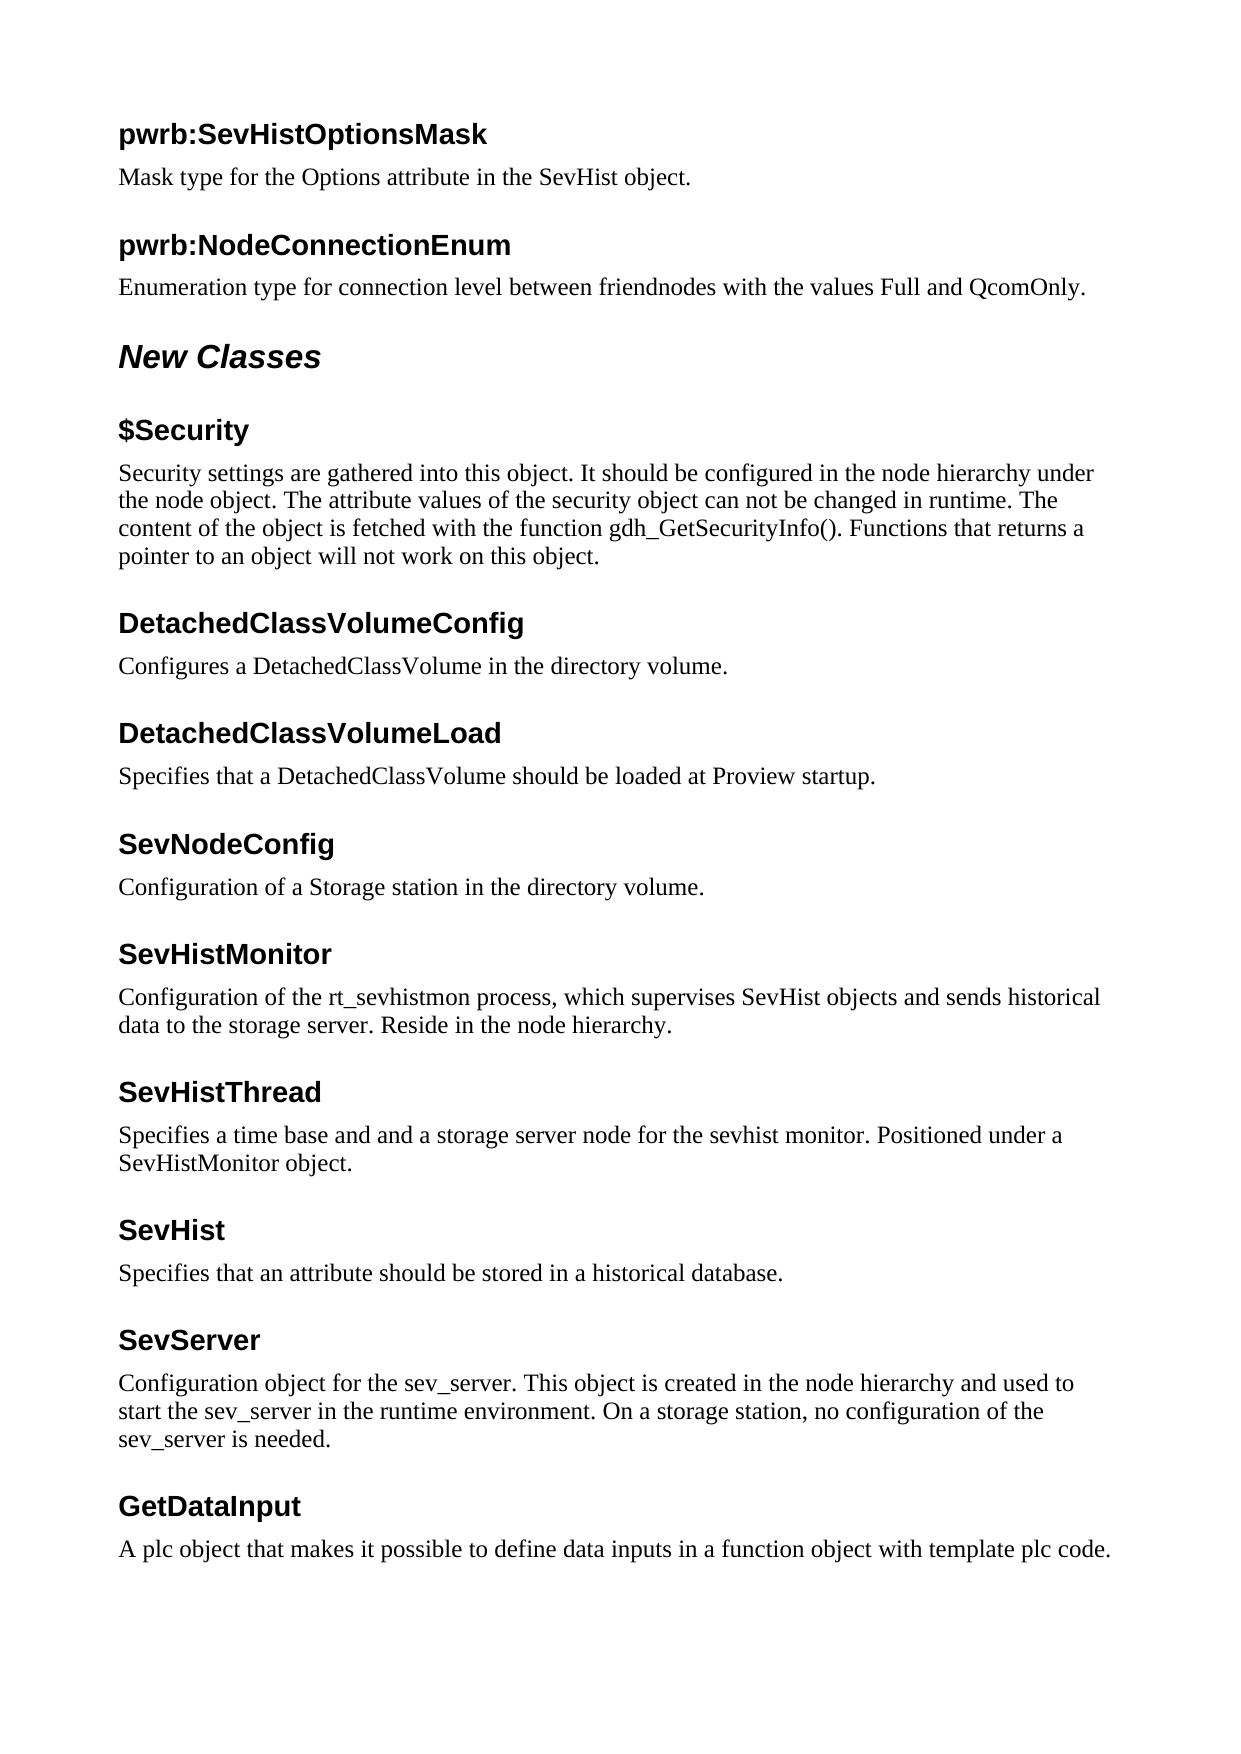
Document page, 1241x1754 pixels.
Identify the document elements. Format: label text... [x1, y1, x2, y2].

subtitle pwrb:NodeConnectionEnum [118, 228, 1122, 261]
subtitle SevServer [118, 1324, 1122, 1357]
text Configuration of the rt_sevhistmon process, which supervises SevHist objects and sends historical data to the storage server. Reside in the node hierarchy. [118, 983, 1122, 1038]
subtitle GetDataInput [118, 1490, 1122, 1523]
text Specifies that an attribute should be stored in a historical database. [118, 1259, 1122, 1287]
text Mask type for the Options attribute in the SevHist object. [118, 163, 1122, 191]
subtitle DetachedClassVolumeConfig [118, 607, 1122, 639]
text Configuration of a Storage station in the directory volume. [118, 873, 1122, 900]
subtitle SevNodeConfig [118, 828, 1122, 860]
text Configures a DetachedClassVolume in the directory volume. [118, 652, 1122, 680]
text Configuration object for the sev_server. This object is created in the node hierarchy and used to start the sev_server in the runtime environment. On a storage station, no configuration of the sev_server is needed. [118, 1369, 1122, 1452]
subtitle pwrb:SevHistOptionsMask [118, 118, 1122, 151]
text Security settings are gathered into this object. It should be configured in the node hierarchy under the node object. The attribute values of the security object can not be changed in runtime. The content of the object is fetched with the function gdh_GetSecurityInfo(). Functions that returns a pointer to an object will not work on this object. [118, 459, 1122, 569]
text Enumeration type for connection level between friendnodes with the values Full and QcomOnly. [118, 273, 1122, 301]
subtitle New Classes [118, 339, 1122, 376]
text A plc object that makes it possible to define data inputs in a function object with template plc code. [118, 1535, 1122, 1563]
subtitle SevHist [118, 1214, 1122, 1247]
subtitle SevHistThread [118, 1076, 1122, 1108]
subtitle $Security [118, 413, 1122, 446]
text Specifies that a DetachedClassVolume should be loaded at Proview startup. [118, 762, 1122, 790]
subtitle DetachedClassVolumeLoad [118, 717, 1122, 750]
subtitle SevHistMonitor [118, 938, 1122, 971]
text Specifies a time base and and a storage server node for the sevhist monitor. Positioned under a SevHistMonitor object. [118, 1121, 1122, 1176]
